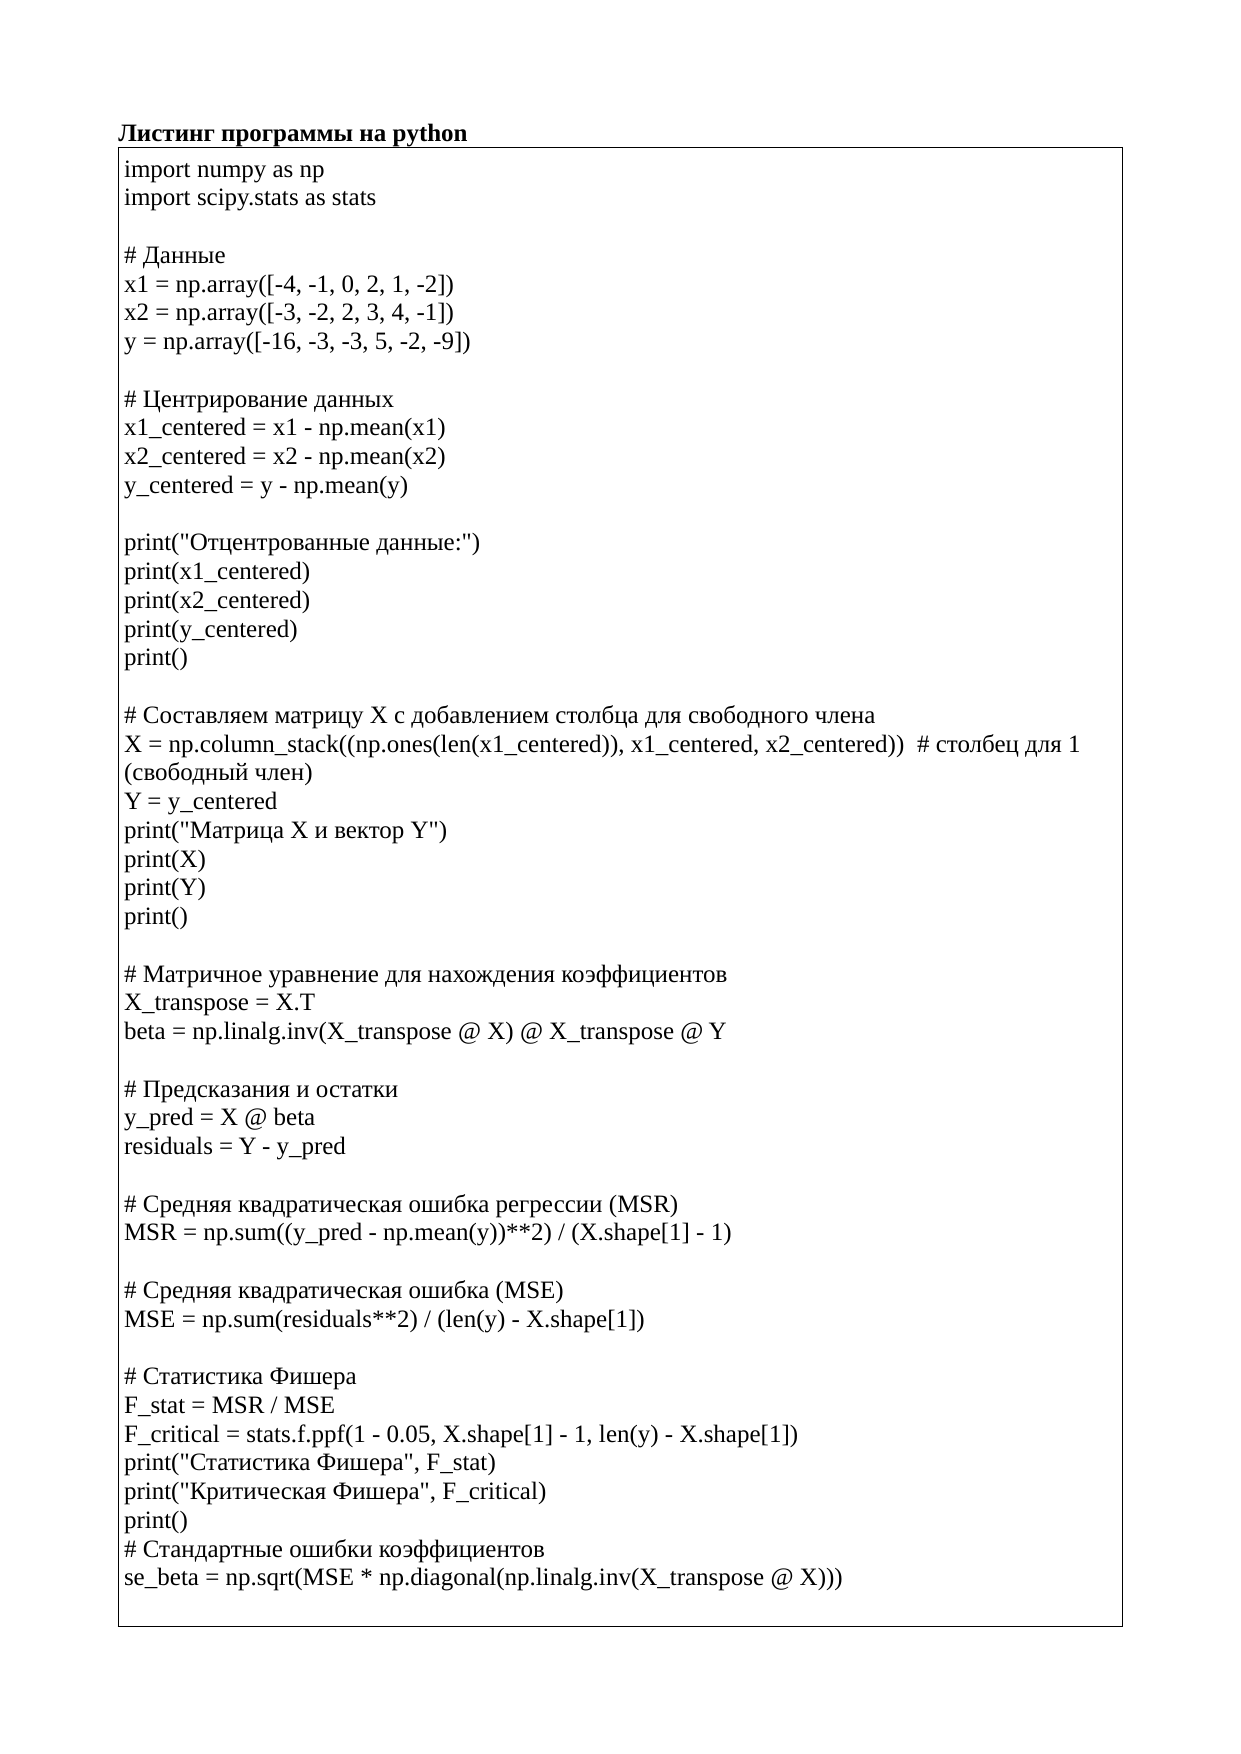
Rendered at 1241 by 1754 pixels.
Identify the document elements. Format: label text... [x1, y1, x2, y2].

text Листинг программы на python [118, 118, 1122, 147]
table_header import numpy as np import scipy.stats as stats # Данные x1 = np.array([-4, -1, 0, 2, 1, -2]) x2 = np.array([-3, -2, 2, 3, 4, -1]) y = np.array([-16, -3, -3, 5, -2, -9]) # Центрирование данных x1_centered = x1 - np.mean(x1) x2_centered = x2 - np.mean(x2) y_centered = y - np.mean(y) print("Отцентрованные данные:") print(x1_centered) print(x2_centered) print(y_centered) print() # Составляем матрицу X с добавлением столбца для свободного члена X = np.column_stack((np.ones(len(x1_centered)), x1_centered, x2_centered)) # столбец для 1 (свободный член) Y = y_centered print("Матрица X и вектор Y") print(X) print(Y) print() # Матричное уравнение для нахождения коэффициентов X_transpose = X.T beta = np.linalg.inv(X_transpose @ X) @ X_transpose @ Y # Предсказания и остатки y_pred = X @ beta residuals = Y - y_pred # Средняя квадратическая ошибка регрессии (MSR) MSR = np.sum((y_pred - np.mean(y))**2) / (X.shape[1] - 1) # Средняя квадратическая ошибка (MSE) MSE = np.sum(residuals**2) / (len(y) - X.shape[1]) # Статистика Фишера F_stat = MSR / MSE F_critical = stats.f.ppf(1 - 0.05, X.shape[1] - 1, len(y) - X.shape[1]) print("Статистика Фишера", F_stat) print("Критическая Фишера", F_critical) print() # Стандартные ошибки коэффициентов se_beta = np.sqrt(MSE * np.diagonal(np.linalg.inv(X_transpose @ X))) [119, 148, 1122, 1626]
